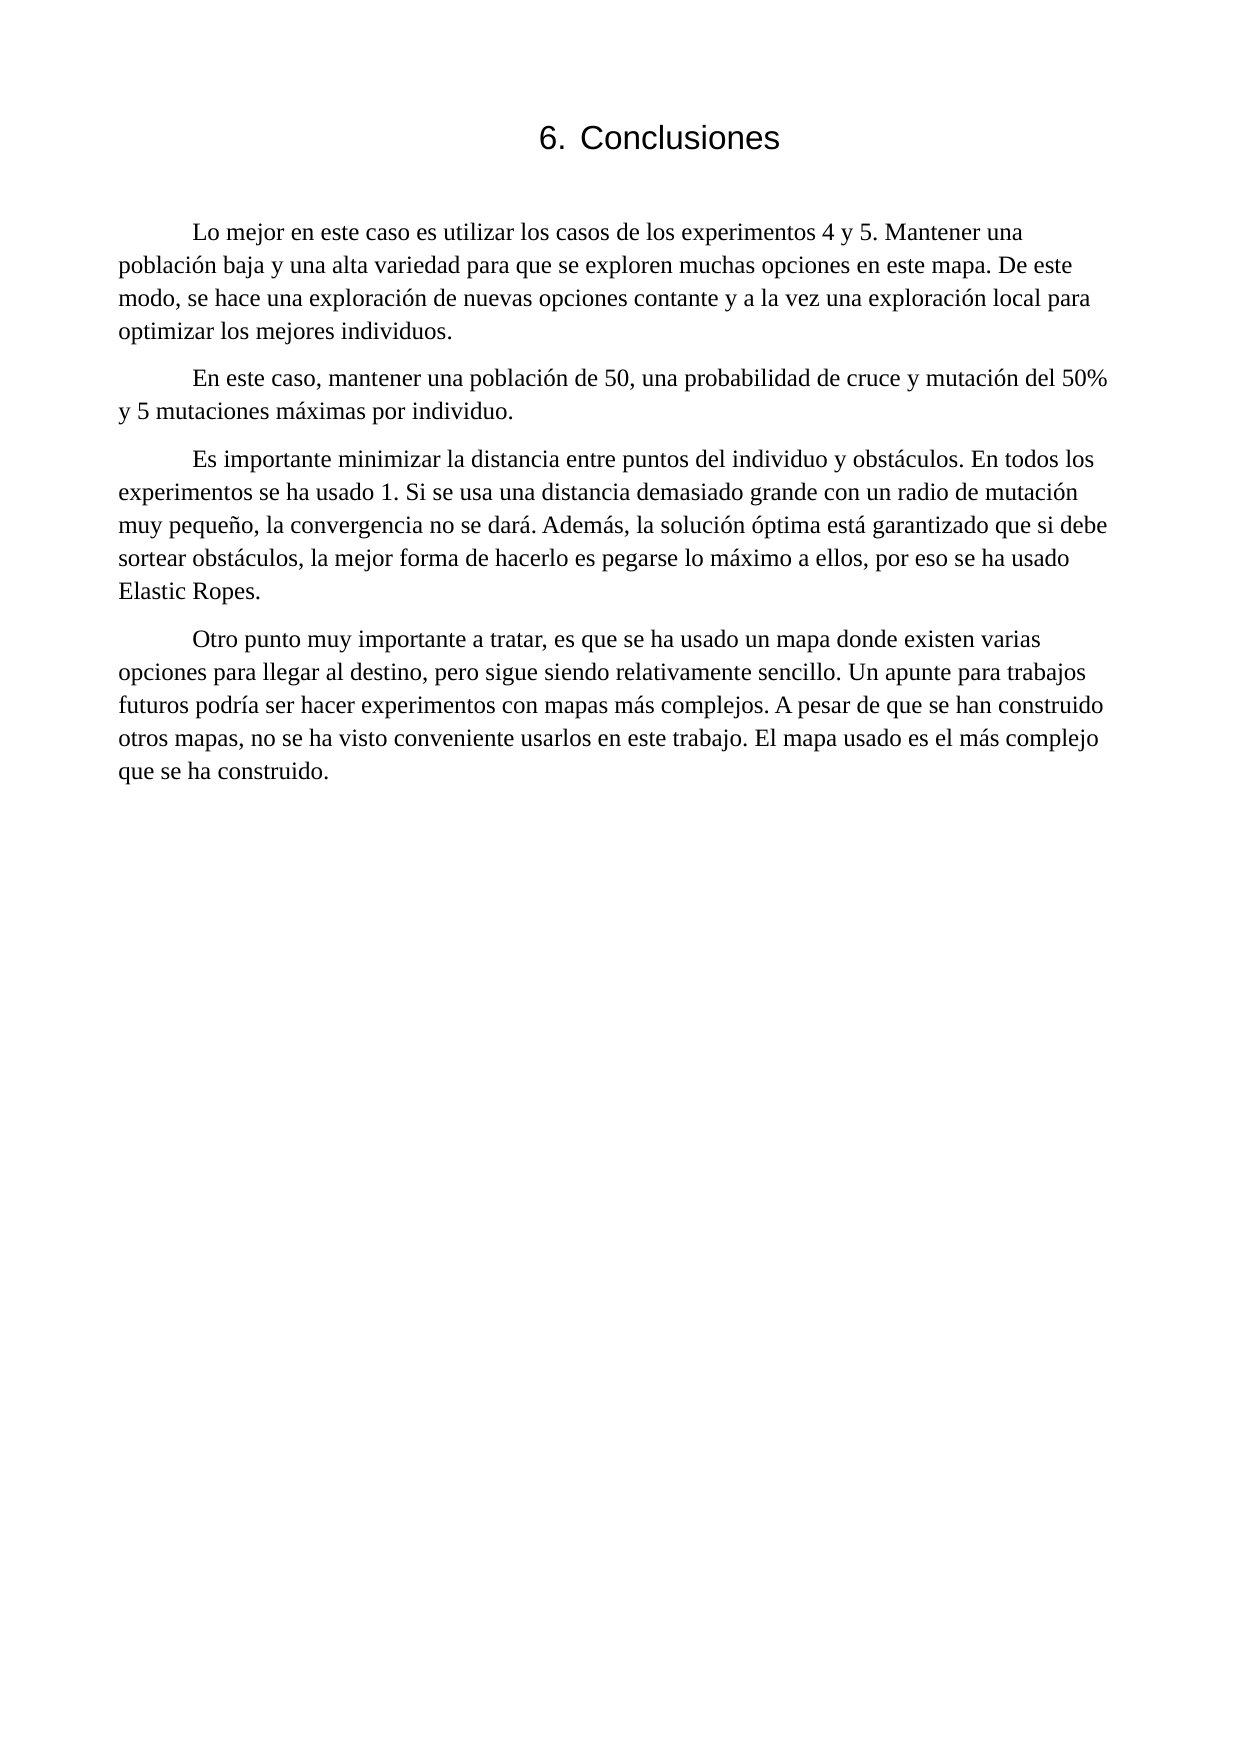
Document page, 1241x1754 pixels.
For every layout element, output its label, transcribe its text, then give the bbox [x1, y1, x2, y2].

text Es importante minimizar la distancia entre puntos del individuo y obstáculos. En todos los experimentos se ha usado 1. Si se usa una distancia demasiado grande con un radio de mutación muy pequeño, la convergencia no se dará. Además, la solución óptima está garantizado que si debe sortear obstáculos, la mejor forma de hacerlo es pegarse lo máximo a ellos, por eso se ha usado Elastic Ropes. [118, 444, 1122, 605]
text En este caso, mantener una población de 50, una probabilidad de cruce y mutación del 50% y 5 mutaciones máximas por individuo. [118, 363, 1122, 425]
text Lo mejor en este caso es utilizar los casos de los experimentos 4 y 5. Mantener una población baja y una alta variedad para que se exploren muchas opciones en este mapa. De este modo, se hace una exploración de nuevas opciones contante y a la vez una exploración local para optimizar los mejores individuos. [118, 217, 1122, 344]
text Otro punto muy importante a tratar, es que se ha usado un mapa donde existen varias opciones para llegar al destino, pero sigue siendo relativamente sencillo. Un apunte para trabajos futuros podría ser hacer experimentos con mapas más complejos. A pesar de que se han construido otros mapas, no se ha visto conveniente usarlos en este trabajo. El mapa usado es el más complejo que se ha construido. [118, 624, 1122, 784]
subtitle Conclusiones [197, 118, 1122, 157]
